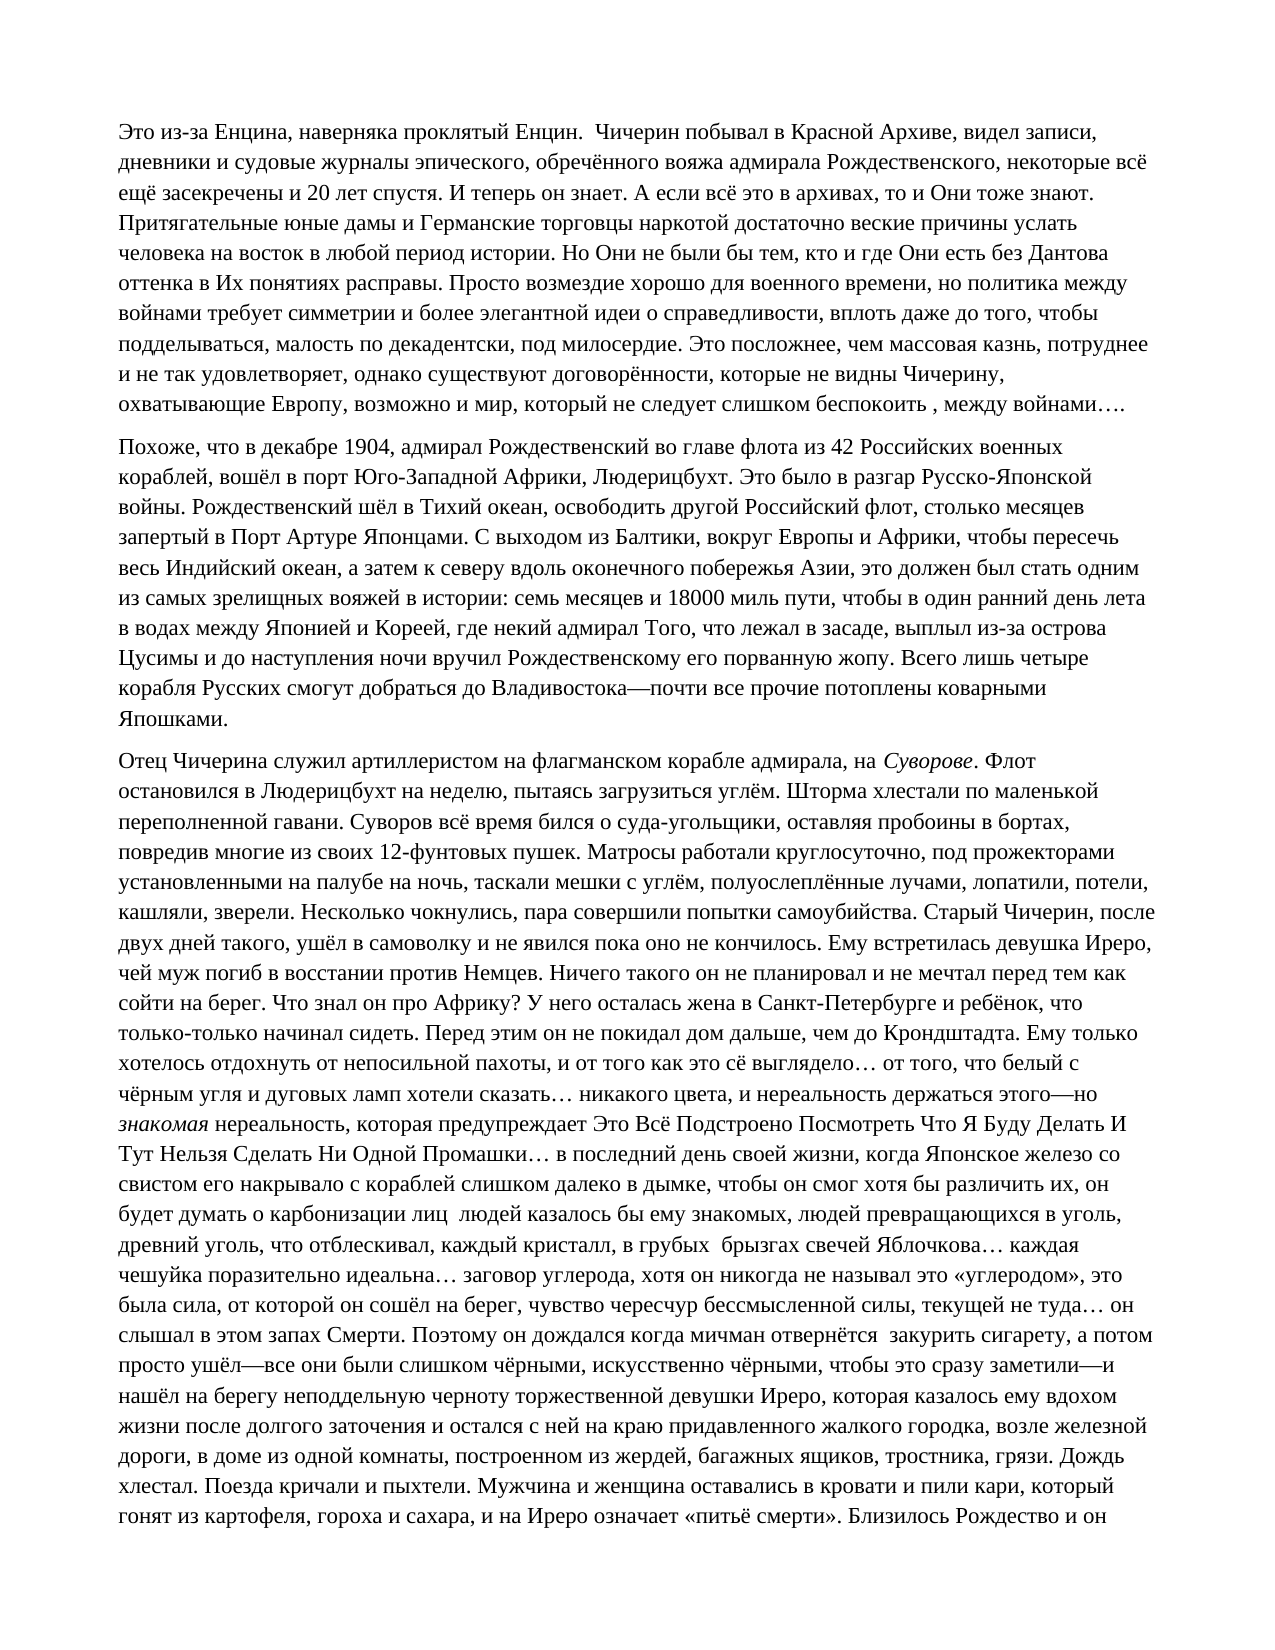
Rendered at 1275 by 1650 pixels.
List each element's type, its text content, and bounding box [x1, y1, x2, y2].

text Похоже, что в декабре 1904, адмирал Рождественский во главе флота из 42 Российских военных кораблей, вошёл в порт Юго-Западной Африки, Людерицбухт. Это было в разгар Русско-Японской войны. Рождественский шёл в Тихий океан, освободить другой Российский флот, столько месяцев запертый в Порт Артуре Японцами. С выходом из Балтики, вокруг Европы и Африки, чтобы пересечь весь Индийский океан, а затем к северу вдоль оконечного побережья Азии, это должен был стать одним из самых зрелищных вояжей в истории: семь месяцев и 18000 миль пути, чтобы в один ранний день лета в водах между Японией и Кореей, где некий адмирал Того, что лежал в засаде, выплыл из-за острова Цусимы и до наступления ночи вручил Рождественскому его порванную жопу. Всего лишь четыре корабля Русских смогут добраться до Владивостока—почти все прочие потоплены коварными Япошками. [118, 433, 1157, 731]
text Отец Чичерина служил артиллеристом на флагманском корабле адмирала, на Суворове. Флот остановился в Людерицбухт на неделю, пытаясь загрузиться углём. Шторма хлестали по маленькой переполненной гавани. Суворов всё время бился о суда-угольщики, оставляя пробоины в бортах, повредив многие из своих 12-фунтовых пушек. Матросы работали круглосуточно, под прожекторами установленными на палубе на ночь, таскали мешки с углём, полуослеплённые лучами, лопатили, потели, кашляли, зверели. Несколько чокнулись, пара совершили попытки самоубийства. Старый Чичерин, после двух дней такого, ушёл в самоволку и не явился пока оно не кончилось. Ему встретилась девушка Иреро, чей муж погиб в восстании против Немцев. Ничего такого он не планировал и не мечтал перед тем как сойти на берег. Что знал он про Африку? У него осталась жена в Санкт-Петербурге и ребёнок, что только-только начинал сидеть. Перед этим он не покидал дом дальше, чем до Крондштадта. Ему только хотелось отдохнуть от непосильной пахоты, и от того как это сё выглядело… от того, что белый с чёрным угля и дуговых ламп хотели сказать… никакого цвета, и нереальность держаться этого—но знакомая нереальность, которая предупреждает Это Всё Подстроено Посмотреть Что Я Буду Делать И Тут Нельзя Сделать Ни Одной Промашки… в последний день своей жизни, когда Японское железо со свистом его накрывало с кораблей слишком далеко в дымке, чтобы он смог хотя бы различить их, он будет думать о карбонизации лиц людей казалось бы ему знакомых, людей превращающихся в уголь, древний уголь, что отблескивал, каждый кристалл, в грубых брызгах свечей Яблочкова… каждая чешуйка поразительно идеальна… заговор углерода, хотя он никогда не называл это «углеродом», это была сила, от которой он сошёл на берег, чувство чересчур бессмысленной силы, текущей не туда… он слышал в этом запах Смерти. Поэтому он дождался когда мичман отвернётся закурить сигарету, а потом просто ушёл—все они были слишком чёрными, искусственно чёрными, чтобы это сразу заметили—и нашёл на берегу неподдельную черноту торжественной девушки Иреро, которая казалось ему вдохом жизни после долгого заточения и остался с ней на краю придавленного жалкого городка, возле железной дороги, в доме из одной комнаты, построенном из жердей, багажных ящиков, тростника, грязи. Дождь хлестал. Поезда кричали и пыхтели. Мужчина и женщина оставались в кровати и пили кари, который гонят из картофеля, гороха и сахара, и на Иреро означает «питьё смерти». Близилось Рождество и он [118, 747, 1157, 1529]
text Это из-за Енцина, наверняка проклятый Енцин. Чичерин побывал в Красной Архиве, видел записи, дневники и судовые журналы эпического, обречённого вояжа адмирала Рождественского, некоторые всё ещё засекречены и 20 лет спустя. И теперь он знает. А если всё это в архивах, то и Они тоже знают. Притягательные юные дамы и Германские торговцы наркотой достаточно веские причины услать человека на восток в любой период истории. Но Они не были бы тем, кто и где Они есть без Дантова оттенка в Их понятиях расправы. Просто возмездие хорошо для военного времени, но политика между войнами требует симметрии и более элегантной идеи о справедливости, вплоть даже до того, чтобы подделываться, малость по декадентски, под милосердие. Это посложнее, чем массовая казнь, потруднее и не так удовлетворяет, однако существуют договорённости, которые не видны Чичерину, охватывающие Европу, возможно и мир, который не следует слишком беспокоить , между войнами…. [118, 118, 1157, 416]
